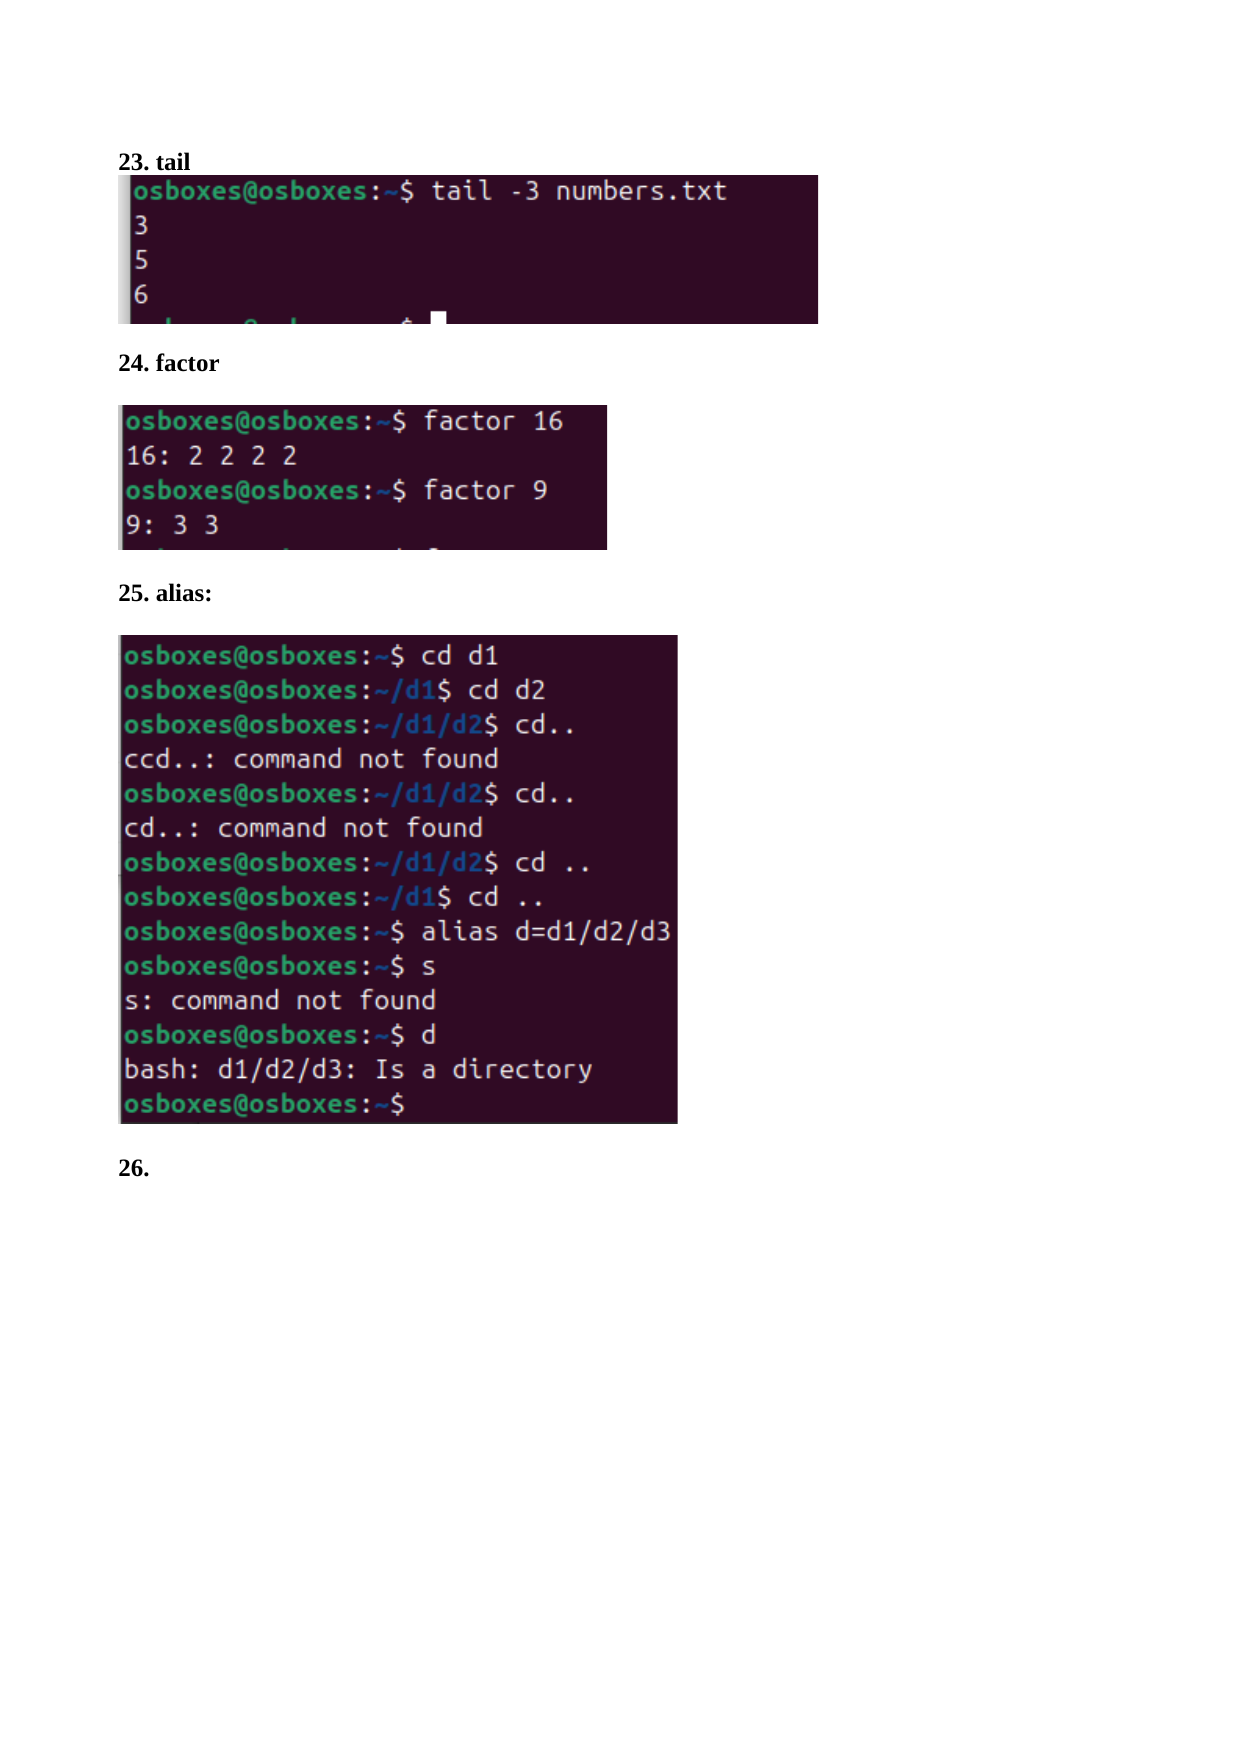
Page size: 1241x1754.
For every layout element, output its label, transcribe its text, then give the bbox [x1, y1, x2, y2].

text 26. [118, 1153, 1122, 1182]
text 23. tail [118, 147, 1122, 176]
picture [118, 175, 819, 324]
text 25. alias: [118, 578, 1122, 607]
picture [118, 635, 678, 1124]
text 24. factor [118, 348, 1122, 377]
picture [118, 405, 608, 550]
